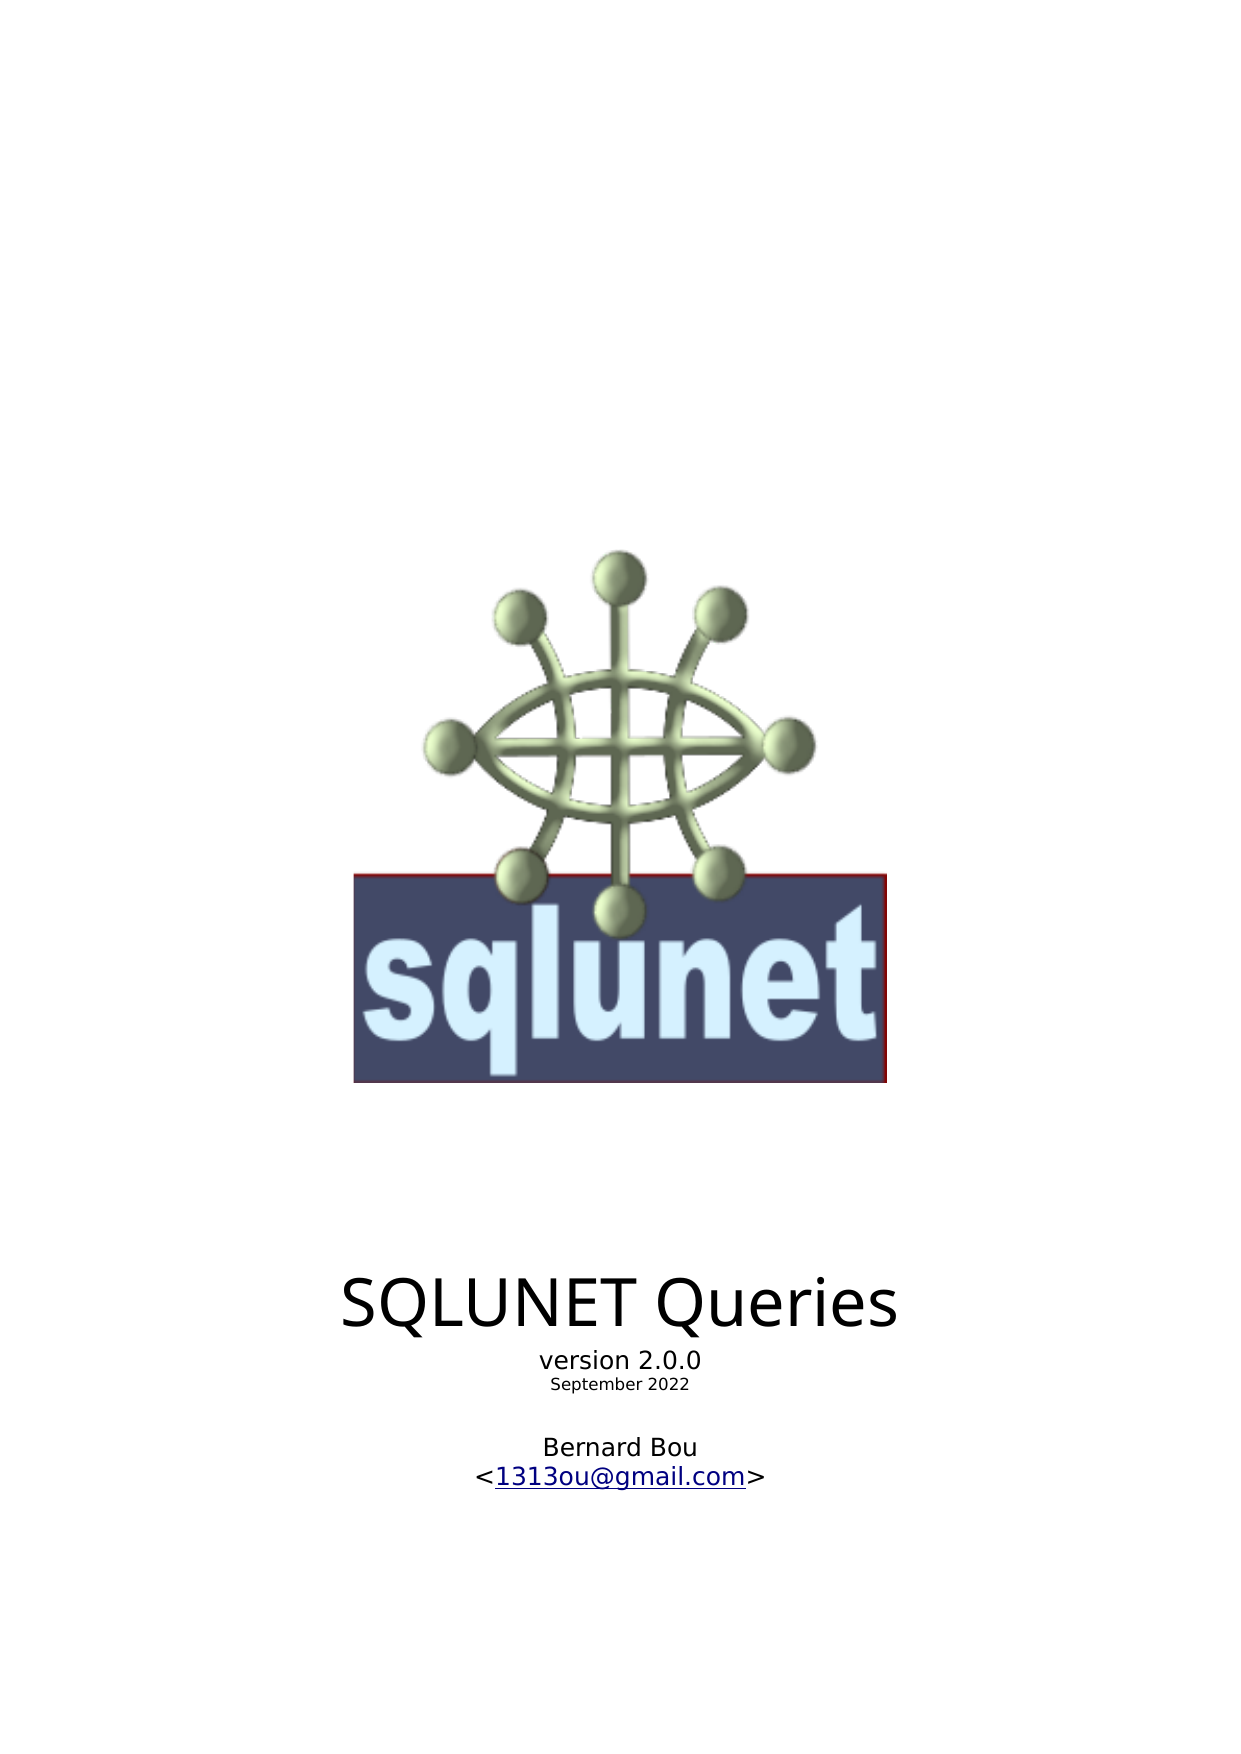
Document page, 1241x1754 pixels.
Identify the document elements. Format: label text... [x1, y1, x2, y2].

text SQLUNET Queries [118, 1255, 1122, 1346]
text Bernard Bou [118, 1433, 1122, 1463]
picture [353, 549, 887, 1083]
text version 2.0.0 [118, 1346, 1122, 1375]
text <1313ou@gmail.com> [118, 1463, 1122, 1492]
text September 2022 [118, 1375, 1122, 1395]
